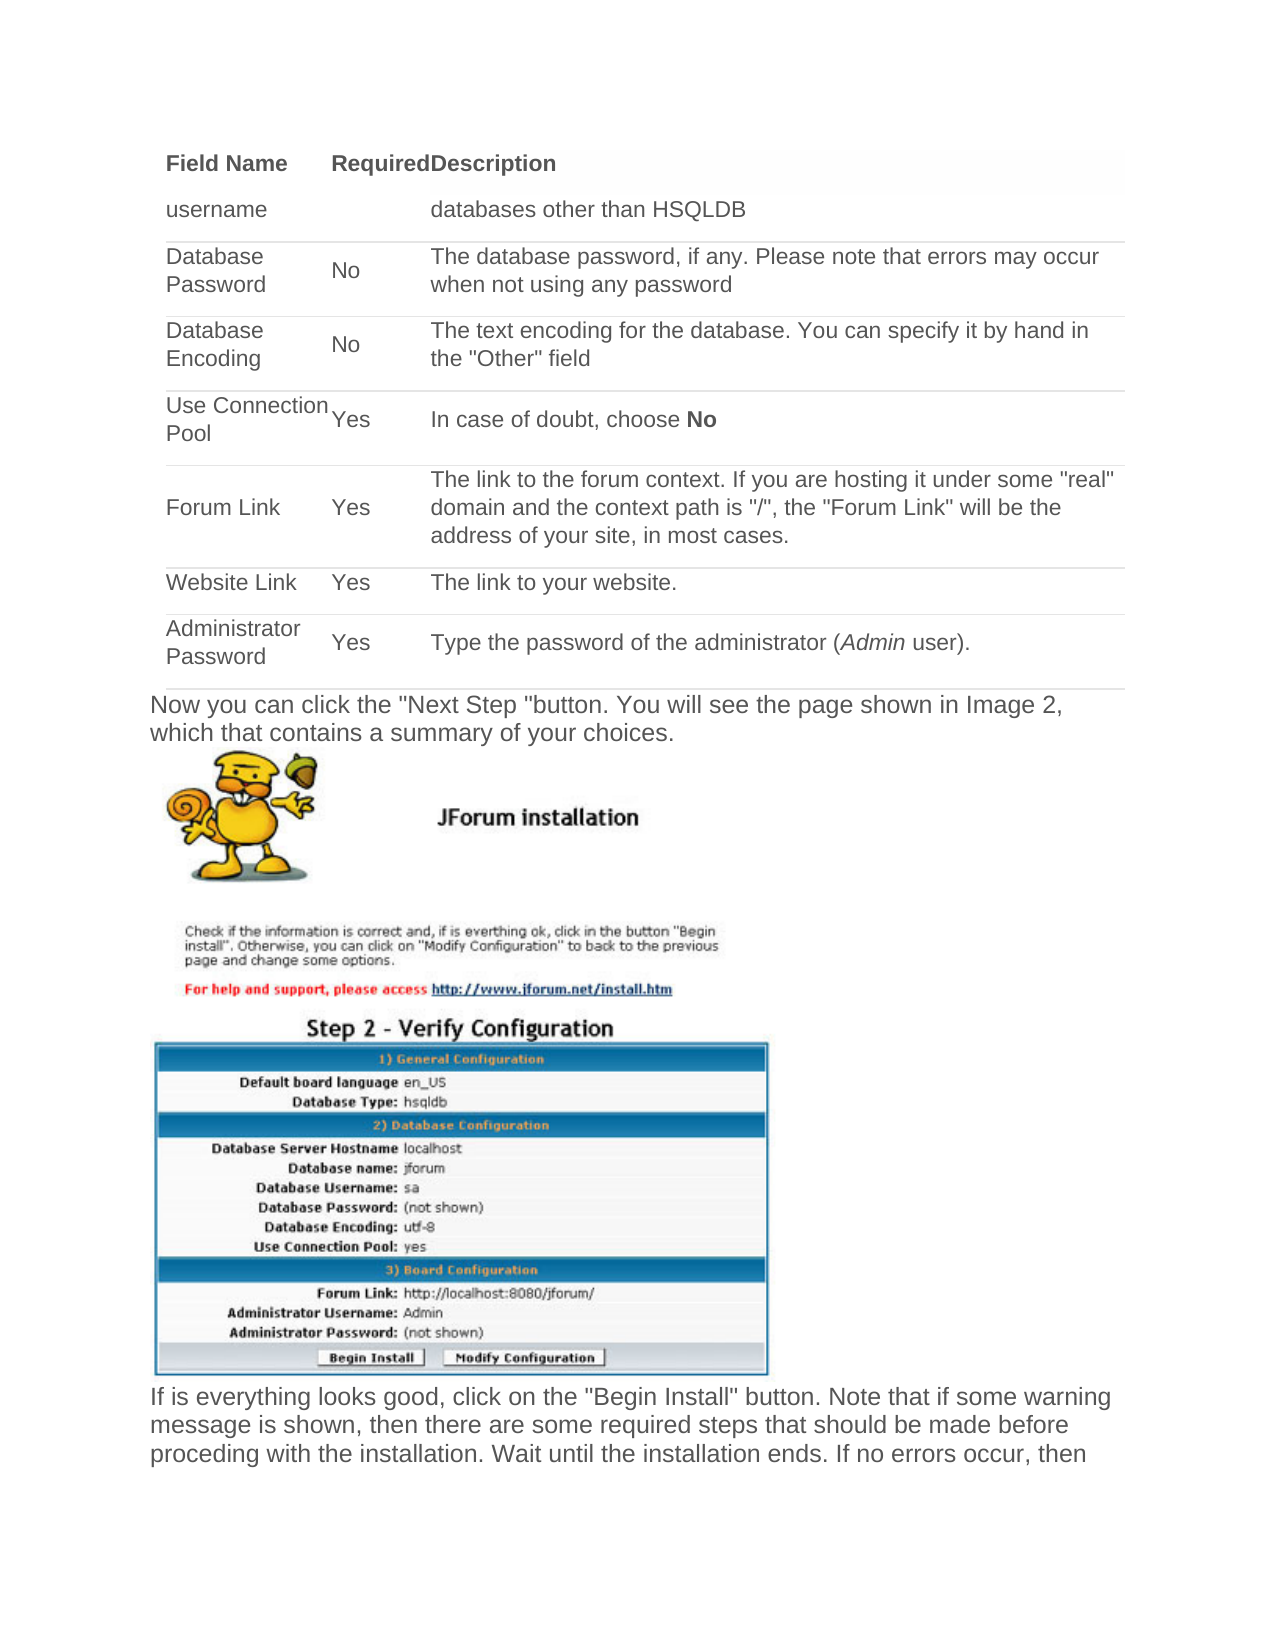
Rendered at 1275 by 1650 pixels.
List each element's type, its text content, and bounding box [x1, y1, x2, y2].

table_header Required [331, 150, 430, 195]
table_cell The text encoding for the database. You can specify it by hand in the "Other" field [430, 317, 1125, 390]
table_cell username [166, 195, 331, 241]
table_cell Database Password [166, 243, 331, 316]
table_header Description [430, 150, 1125, 195]
table_cell Forum Link [166, 466, 331, 567]
table_cell Website Link [166, 569, 331, 613]
table_cell Yes [331, 569, 430, 613]
table_cell Administrator Password [166, 615, 331, 688]
table_cell No [331, 317, 430, 390]
table_cell No [331, 243, 430, 316]
table_cell The link to your website. [430, 569, 1125, 613]
text If is everything looks good, click on the "Begin Install" button. Note that if some warning message is shown, then there are some required steps that should be made before proceding with the installation. Wait until the installation ends. If no errors occur, then [150, 1382, 1125, 1468]
text Now you can click the "Next Step "button. You will see the page shown in Image 2, which that contains a summary of your choices. [150, 689, 1125, 1382]
table_cell The database password, if any. Please note that errors may occur when not using any password [430, 243, 1125, 316]
table_cell [331, 195, 430, 241]
table_header Field Name [166, 150, 331, 195]
table_cell Type the password of the administrator (Admin user). [430, 615, 1125, 688]
table_cell Yes [331, 615, 430, 688]
table_cell Database Encoding [166, 317, 331, 390]
table_cell The link to the forum context. If you are hosting it under some "real" domain and the context path is "/", the "Forum Link" will be the address of your site, in most cases. [430, 466, 1125, 567]
table_cell Use Connection Pool [166, 392, 331, 464]
table_cell Yes [331, 466, 430, 567]
table_cell Yes [331, 392, 430, 464]
table_cell databases other than HSQLDB [430, 195, 1125, 241]
table_cell In case of doubt, choose No [430, 392, 1125, 464]
